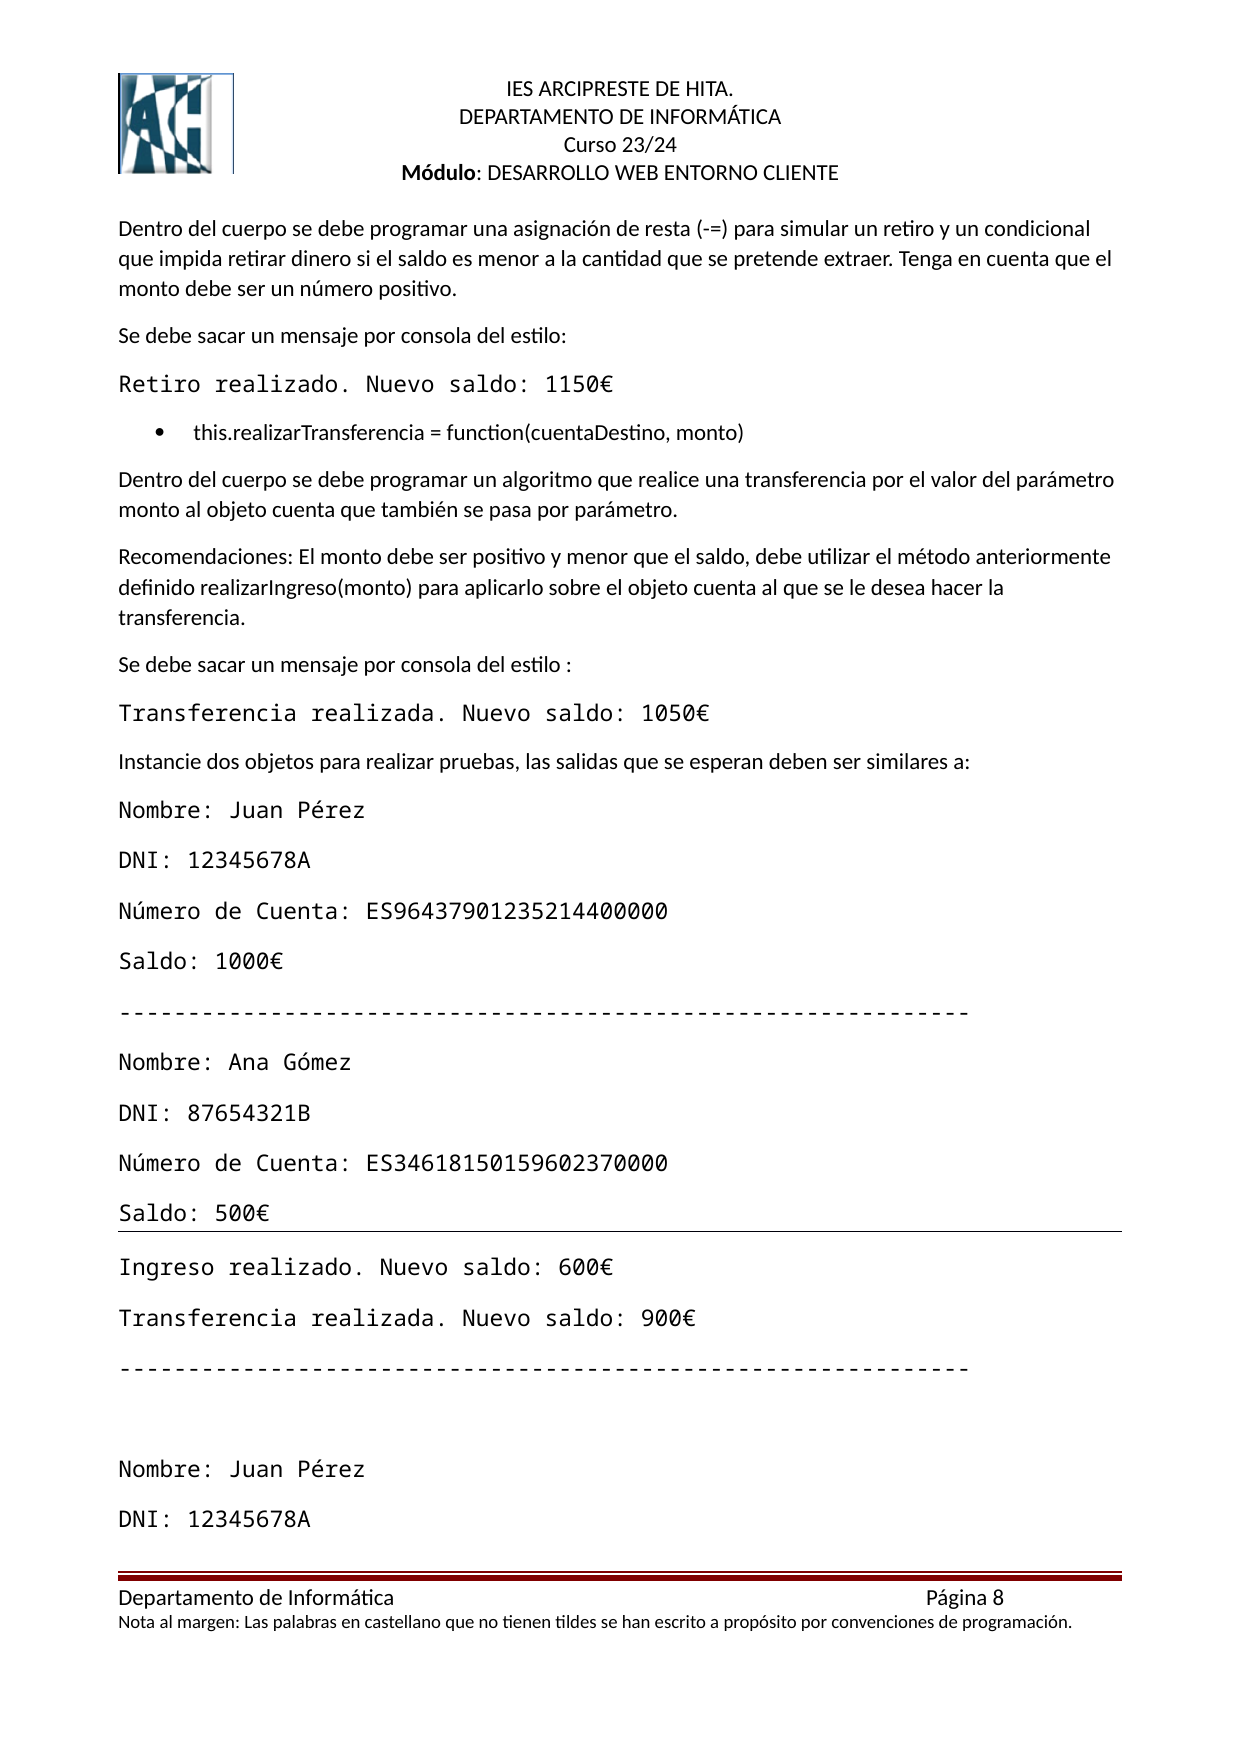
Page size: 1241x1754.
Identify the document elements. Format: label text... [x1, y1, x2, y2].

text Instancie dos objetos para realizar pruebas, las salidas que se esperan deben ser similares a: [118, 747, 1122, 775]
text DNI: 12345678A [118, 1503, 1122, 1535]
text Número de Cuenta: ES34618150159602370000 [118, 1147, 1122, 1178]
text Nombre: Ana Gómez [118, 1046, 1122, 1077]
text Recomendaciones: El monto debe ser positivo y menor que el saldo, debe utilizar el método anteriormente definido realizarIngreso(monto) para aplicarlo sobre el objeto cuenta al que se le desea hacer la transferencia. [118, 542, 1122, 631]
text Dentro del cuerpo se debe programar un algoritmo que realice una transferencia por el valor del parámetro monto al objeto cuenta que también se pasa por parámetro. [118, 465, 1122, 524]
text Saldo: 1000€ [118, 945, 1122, 976]
list this.realizarTransferencia = function(cuentaDestino, monto) [156, 418, 1122, 447]
text Nombre: Juan Pérez [118, 794, 1122, 825]
text Dentro del cuerpo se debe programar una asignación de resta (-=) para simular un retiro y un condicional que impida retirar dinero si el saldo es menor a la cantidad que se pretende extraer. Tenga en cuenta que el monto debe ser un número positivo. [118, 214, 1122, 302]
text Saldo: 500€ [118, 1197, 1122, 1231]
text Se debe sacar un mensaje por consola del estilo : [118, 650, 1122, 678]
text Se debe sacar un mensaje por consola del estilo: [118, 321, 1122, 349]
text -------------------------------------------------------------- [118, 1352, 1122, 1383]
text DNI: 87654321B [118, 1096, 1122, 1128]
text Nombre: Juan Pérez [118, 1453, 1122, 1484]
text Transferencia realizada. Nuevo saldo: 1050€ [118, 697, 1122, 728]
text Retiro realizado. Nuevo saldo: 1150€ [118, 368, 1122, 399]
text -------------------------------------------------------------- [118, 996, 1122, 1027]
text Ingreso realizado. Nuevo saldo: 600€ [118, 1251, 1122, 1283]
text Transferencia realizada. Nuevo saldo: 900€ [118, 1302, 1122, 1333]
text Número de Cuenta: ES96437901235214400000 [118, 895, 1122, 926]
text DNI: 12345678A [118, 844, 1122, 876]
